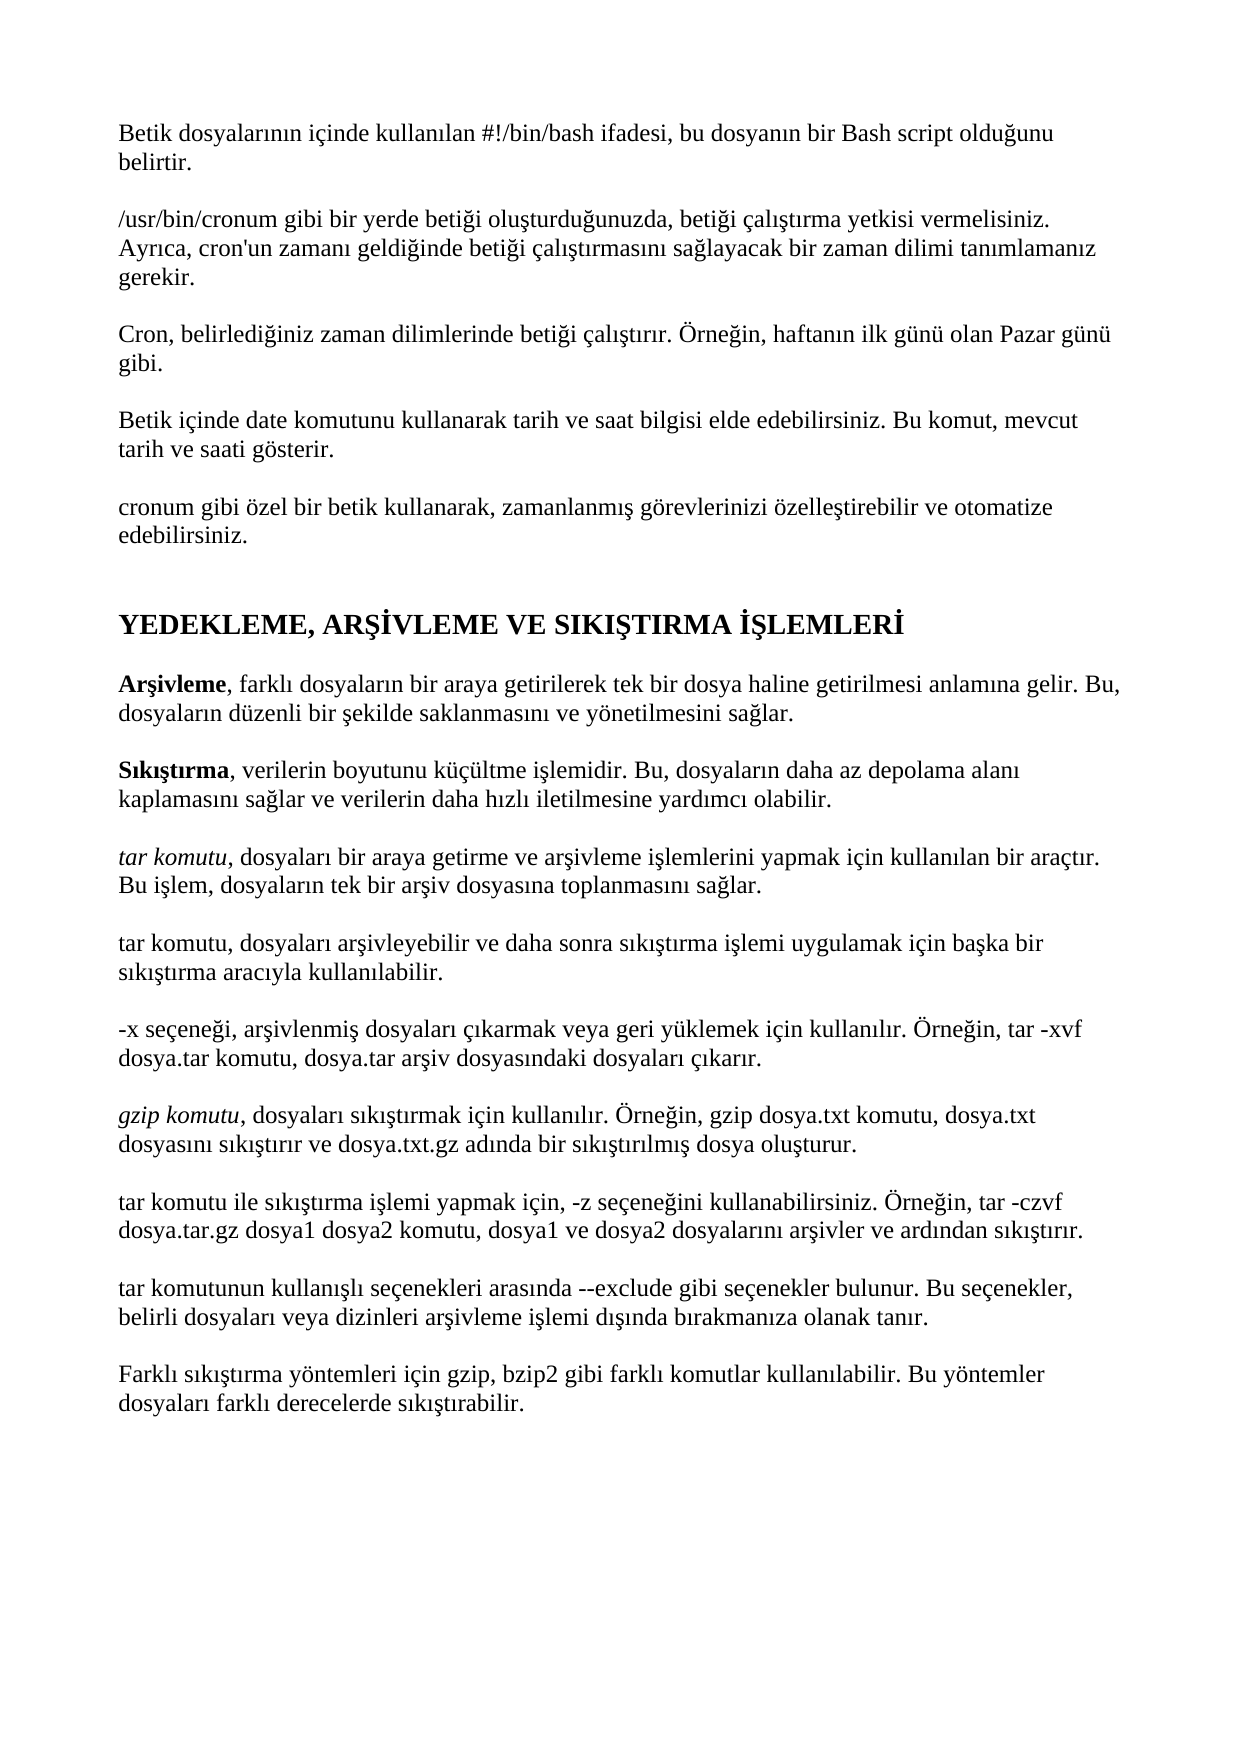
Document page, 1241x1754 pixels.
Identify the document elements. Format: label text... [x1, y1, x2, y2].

text Cron, belirlediğiniz zaman dilimlerinde betiği çalıştırır. Örneğin, haftanın ilk günü olan Pazar günü gibi. [118, 319, 1122, 377]
text Farklı sıkıştırma yöntemleri için gzip, bzip2 gibi farklı komutlar kullanılabilir. Bu yöntemler dosyaları farklı derecelerde sıkıştırabilir. [118, 1359, 1122, 1417]
text tar komutu, dosyaları bir araya getirme ve arşivleme işlemlerini yapmak için kullanılan bir araçtır. Bu işlem, dosyaların tek bir arşiv dosyasına toplanmasını sağlar. [118, 842, 1122, 899]
text tar komutunun kullanışlı seçenekleri arasında --exclude gibi seçenekler bulunur. Bu seçenekler, belirli dosyaları veya dizinleri arşivleme işlemi dışında bırakmanıza olanak tanır. [118, 1273, 1122, 1330]
text Betik dosyalarının içinde kullanılan #!/bin/bash ifadesi, bu dosyanın bir Bash script olduğunu belirtir. [118, 118, 1122, 176]
text cronum gibi özel bir betik kullanarak, zamanlanmış görevlerinizi özelleştirebilir ve otomatize edebilirsiniz. [118, 492, 1122, 549]
text -x seçeneği, arşivlenmiş dosyaları çıkarmak veya geri yüklemek için kullanılır. Örneğin, tar -xvf dosya.tar komutu, dosya.tar arşiv dosyasındaki dosyaları çıkarır. [118, 1014, 1122, 1072]
text Sıkıştırma, verilerin boyutunu küçültme işlemidir. Bu, dosyaların daha az depolama alanı kaplamasını sağlar ve verilerin daha hızlı iletilmesine yardımcı olabilir. [118, 755, 1122, 813]
text Arşivleme, farklı dosyaların bir araya getirilerek tek bir dosya haline getirilmesi anlamına gelir. Bu, dosyaların düzenli bir şekilde saklanmasını ve yönetilmesini sağlar. [118, 669, 1122, 727]
text tar komutu, dosyaları arşivleyebilir ve daha sonra sıkıştırma işlemi uygulamak için başka bir sıkıştırma aracıyla kullanılabilir. [118, 928, 1122, 985]
text Betik içinde date komutunu kullanarak tarih ve saat bilgisi elde edebilirsiniz. Bu komut, mevcut tarih ve saati gösterir. [118, 406, 1122, 463]
text /usr/bin/cronum gibi bir yerde betiği oluşturduğunuzda, betiği çalıştırma yetkisi vermelisiniz. Ayrıca, cron'un zamanı geldiğinde betiği çalıştırmasını sağlayacak bir zaman dilimi tanımlamanız gerekir. [118, 204, 1122, 291]
text gzip komutu, dosyaları sıkıştırmak için kullanılır. Örneğin, gzip dosya.txt komutu, dosya.txt dosyasını sıkıştırır ve dosya.txt.gz adında bir sıkıştırılmış dosya oluşturur. [118, 1100, 1122, 1158]
text tar komutu ile sıkıştırma işlemi yapmak için, -z seçeneğini kullanabilirsiniz. Örneğin, tar -czvf dosya.tar.gz dosya1 dosya2 komutu, dosya1 ve dosya2 dosyalarını arşivler ve ardından sıkıştırır. [118, 1187, 1122, 1244]
text YEDEKLEME, ARŞİVLEME VE SIKIŞTIRMA İŞLEMLERİ [118, 607, 1122, 640]
